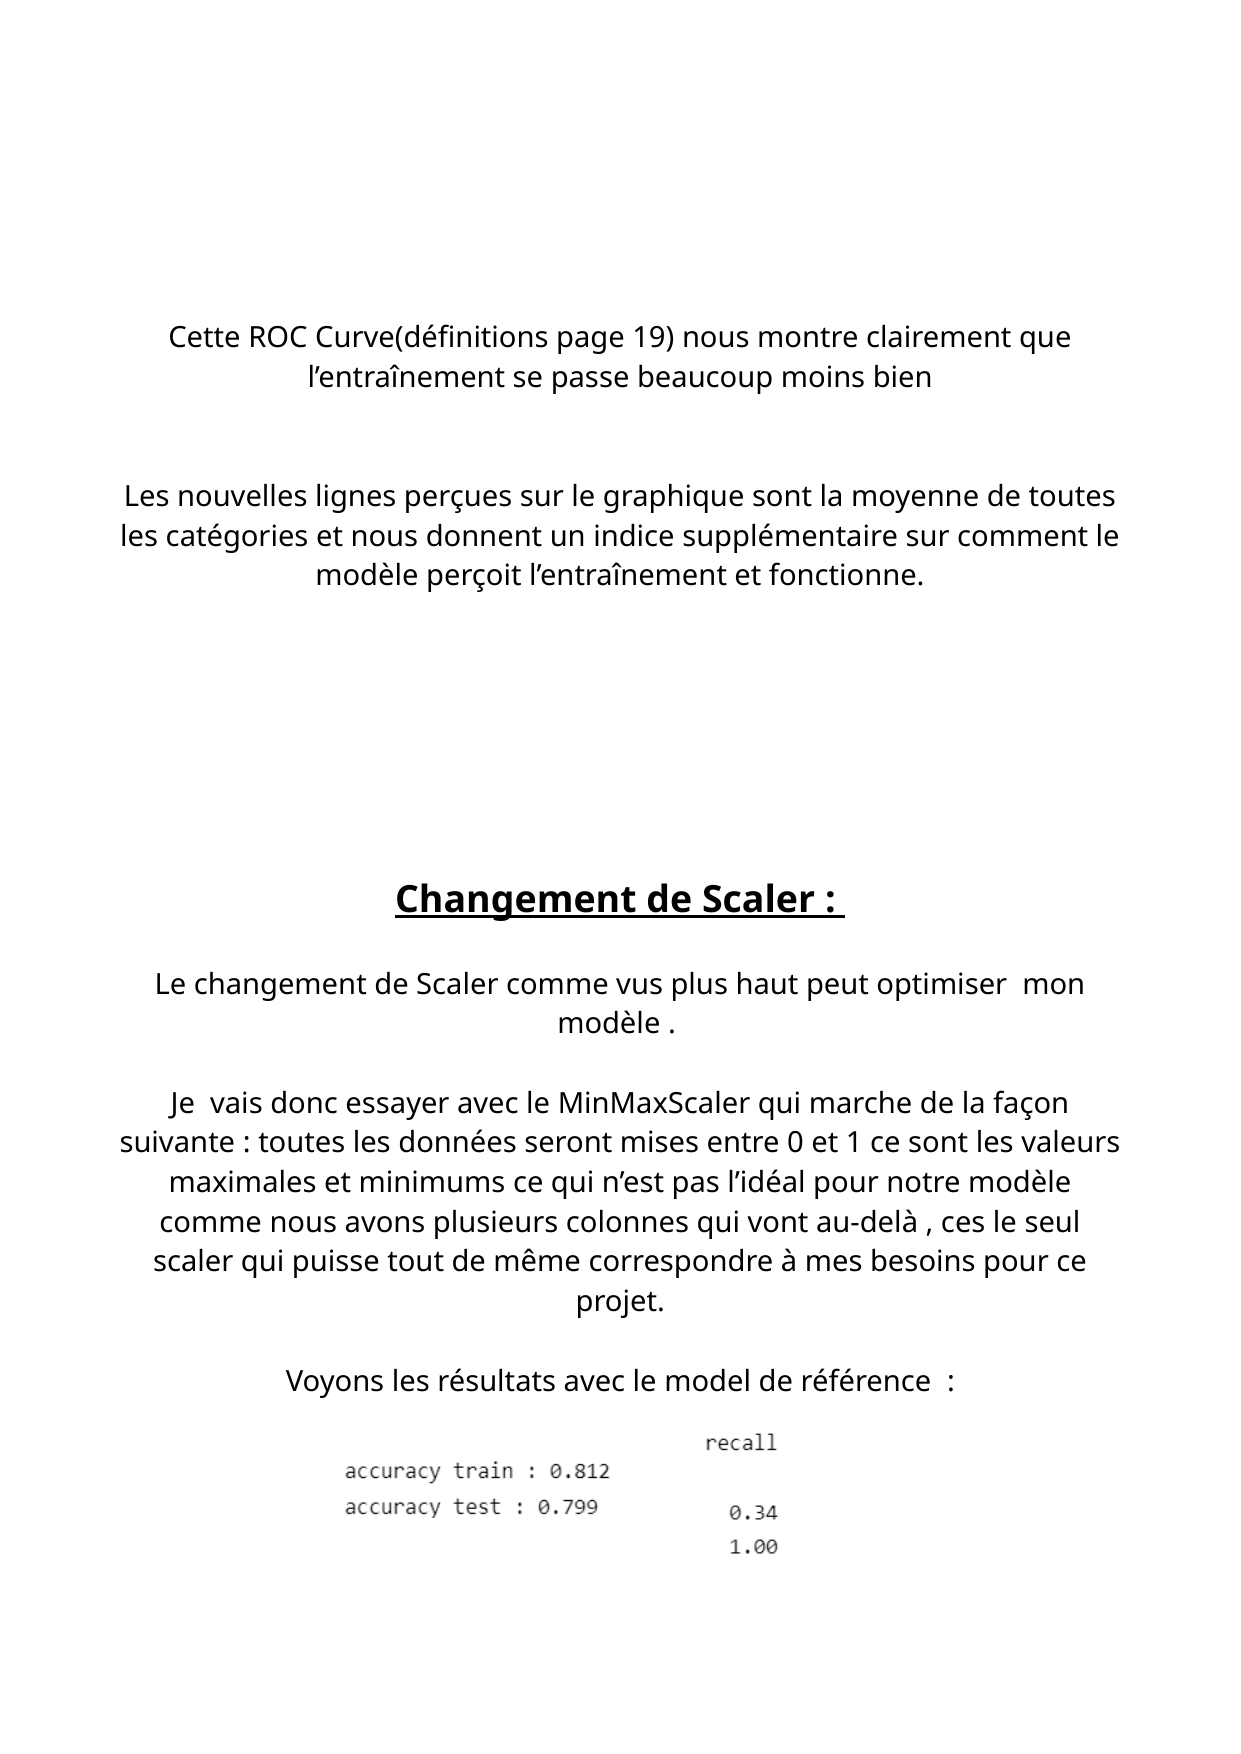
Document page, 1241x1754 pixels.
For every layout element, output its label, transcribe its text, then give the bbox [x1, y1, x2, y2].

text Je vais donc essayer avec le MinMaxScaler qui marche de la façon suivante : toutes les données seront mises entre 0 et 1 ce sont les valeurs maximales et minimums ce qui n’est pas l’idéal pour notre modèle comme nous avons plusieurs colonnes qui vont au-delà , ces le seul scaler qui puisse tout de même correspondre à mes besoins pour ce projet. [118, 1082, 1122, 1320]
text Changement de Scaler : [118, 872, 1122, 923]
text Le changement de Scaler comme vus plus haut peut optimiser mon modèle . [118, 963, 1122, 1042]
text Voyons les résultats avec le model de référence : [118, 1360, 1122, 1399]
text Cette ROC Curve(définitions page 19) nous montre clairement que l’entraînement se passe beaucoup moins bien [118, 317, 1122, 396]
picture [332, 1460, 617, 1518]
picture [699, 1430, 796, 1565]
text Les nouvelles lignes perçues sur le graphique sont la moyenne de toutes les catégories et nous donnent un indice supplémentaire sur comment le modèle perçoit l’entraînement et fonctionne. [118, 475, 1122, 594]
